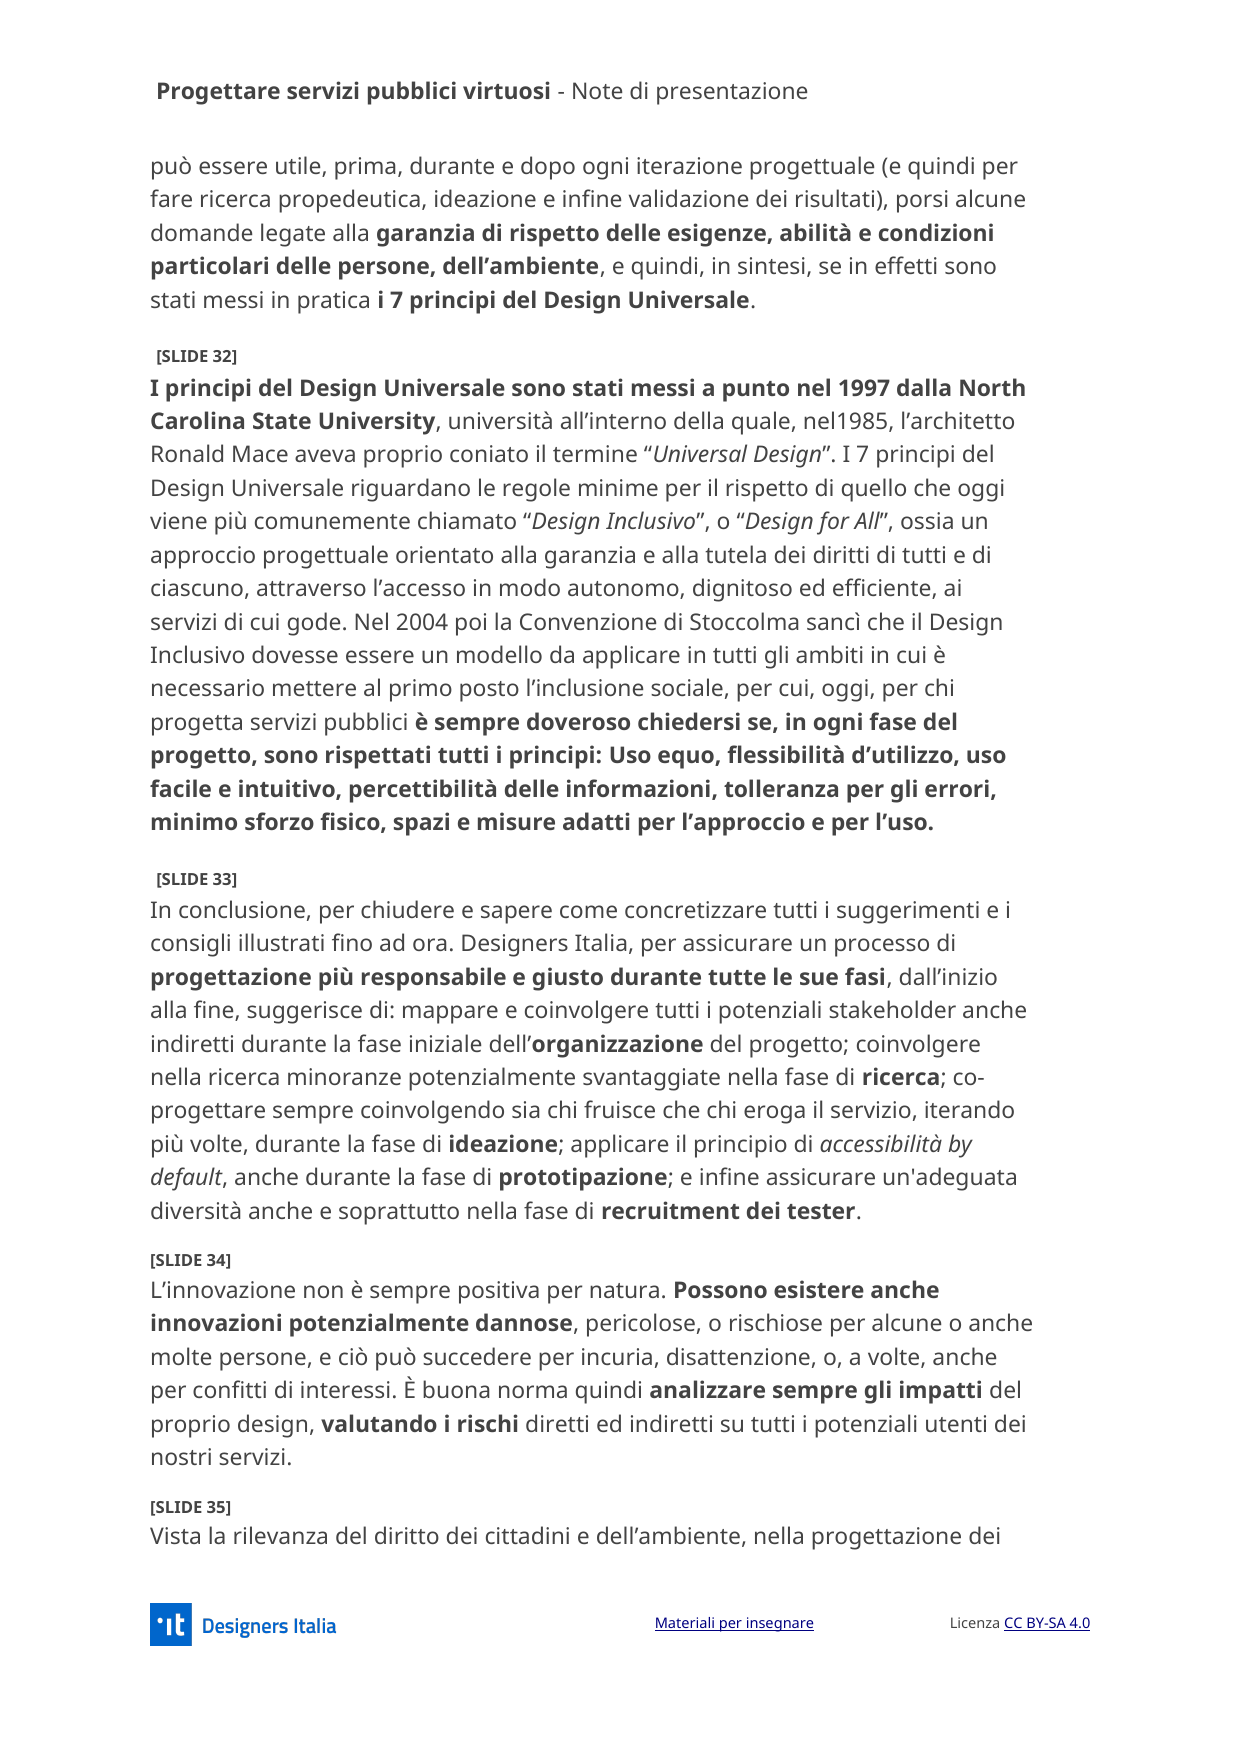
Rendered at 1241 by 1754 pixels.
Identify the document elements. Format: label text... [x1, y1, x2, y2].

text [SLIDE 35] Vista la rilevanza del diritto dei cittadini e dell’ambiente, nella progettazione dei [150, 1495, 1035, 1552]
picture [150, 1603, 347, 1646]
text [SLIDE 34] L’innovazione non è sempre positiva per natura. Possono esistere anche innovazioni potenzialmente dannose, pericolose, o rischiose per alcune o anche molte persone, e ciò può succedere per incuria, disattenzione, o, a volte, anche per confitti di interessi. È buona norma quindi analizzare sempre gli impatti del proprio design, valutando i rischi diretti ed indiretti su tutti i potenziali utenti dei nostri servizi. [150, 1249, 1035, 1472]
text può essere utile, prima, durante e dopo ogni iterazione progettuale (e quindi per fare ricerca propedeutica, ideazione e infine validazione dei risultati), porsi alcune domande legate alla garanzia di rispetto delle esigenze, abilità e condizioni particolari delle persone, dell’ambiente, e quindi, in sintesi, se in effetti sono stati messi in pratica i 7 principi del Design Universale. [150, 150, 1035, 315]
text [SLIDE 33] In conclusione, per chiudere e sapere come concretizzare tutti i suggerimenti e i consigli illustrati fino ad ora. Designers Italia, per assicurare un processo di progettazione più responsabile e giusto durante tutte le sue fasi, dall’inizio alla fine, suggerisce di: mappare e coinvolgere tutti i potenziali stakeholder anche indiretti durante la fase iniziale dell’organizzazione del progetto; coinvolgere nella ricerca minoranze potenzialmente svantaggiate nella fase di ricerca; co-progettare sempre coinvolgendo sia chi fruisce che chi eroga il servizio, iterando più volte, durante la fase di ideazione; applicare il principio di accessibilità by default, anche durante la fase di prototipazione; e infine assicurare un'adeguata diversità anche e soprattutto nella fase di recruitment dei tester. [150, 860, 1035, 1226]
text [SLIDE 32] I principi del Design Universale sono stati messi a punto nel 1997 dalla North Carolina State University, università all’interno della quale, nel1985, l’architetto Ronald Mace aveva proprio coniato il termine “Universal Design”. I 7 principi del Design Universale riguardano le regole minime per il rispetto di quello che oggi viene più comunemente chiamato “Design Inclusivo”, o “Design for All”, ossia un approccio progettuale orientato alla garanzia e alla tutela dei diritti di tutti e di ciascuno, attraverso l’accesso in modo autonomo, dignitoso ed efficiente, ai servizi di cui gode. Nel 2004 poi la Convenzione di Stoccolma sancì che il Design Inclusivo dovesse essere un modello da applicare in tutti gli ambiti in cui è necessario mettere al primo posto l’inclusione sociale, per cui, oggi, per chi progetta servizi pubblici è sempre doveroso chiedersi se, in ogni fase del progetto, sono rispettati tutti i principi: Uso equo, flessibilità d’utilizzo, uso facile e intuitivo, percettibilità delle informazioni, tolleranza per gli errori, minimo sforzo fisico, spazi e misure adatti per l’approccio e per l’uso. [150, 338, 1035, 837]
